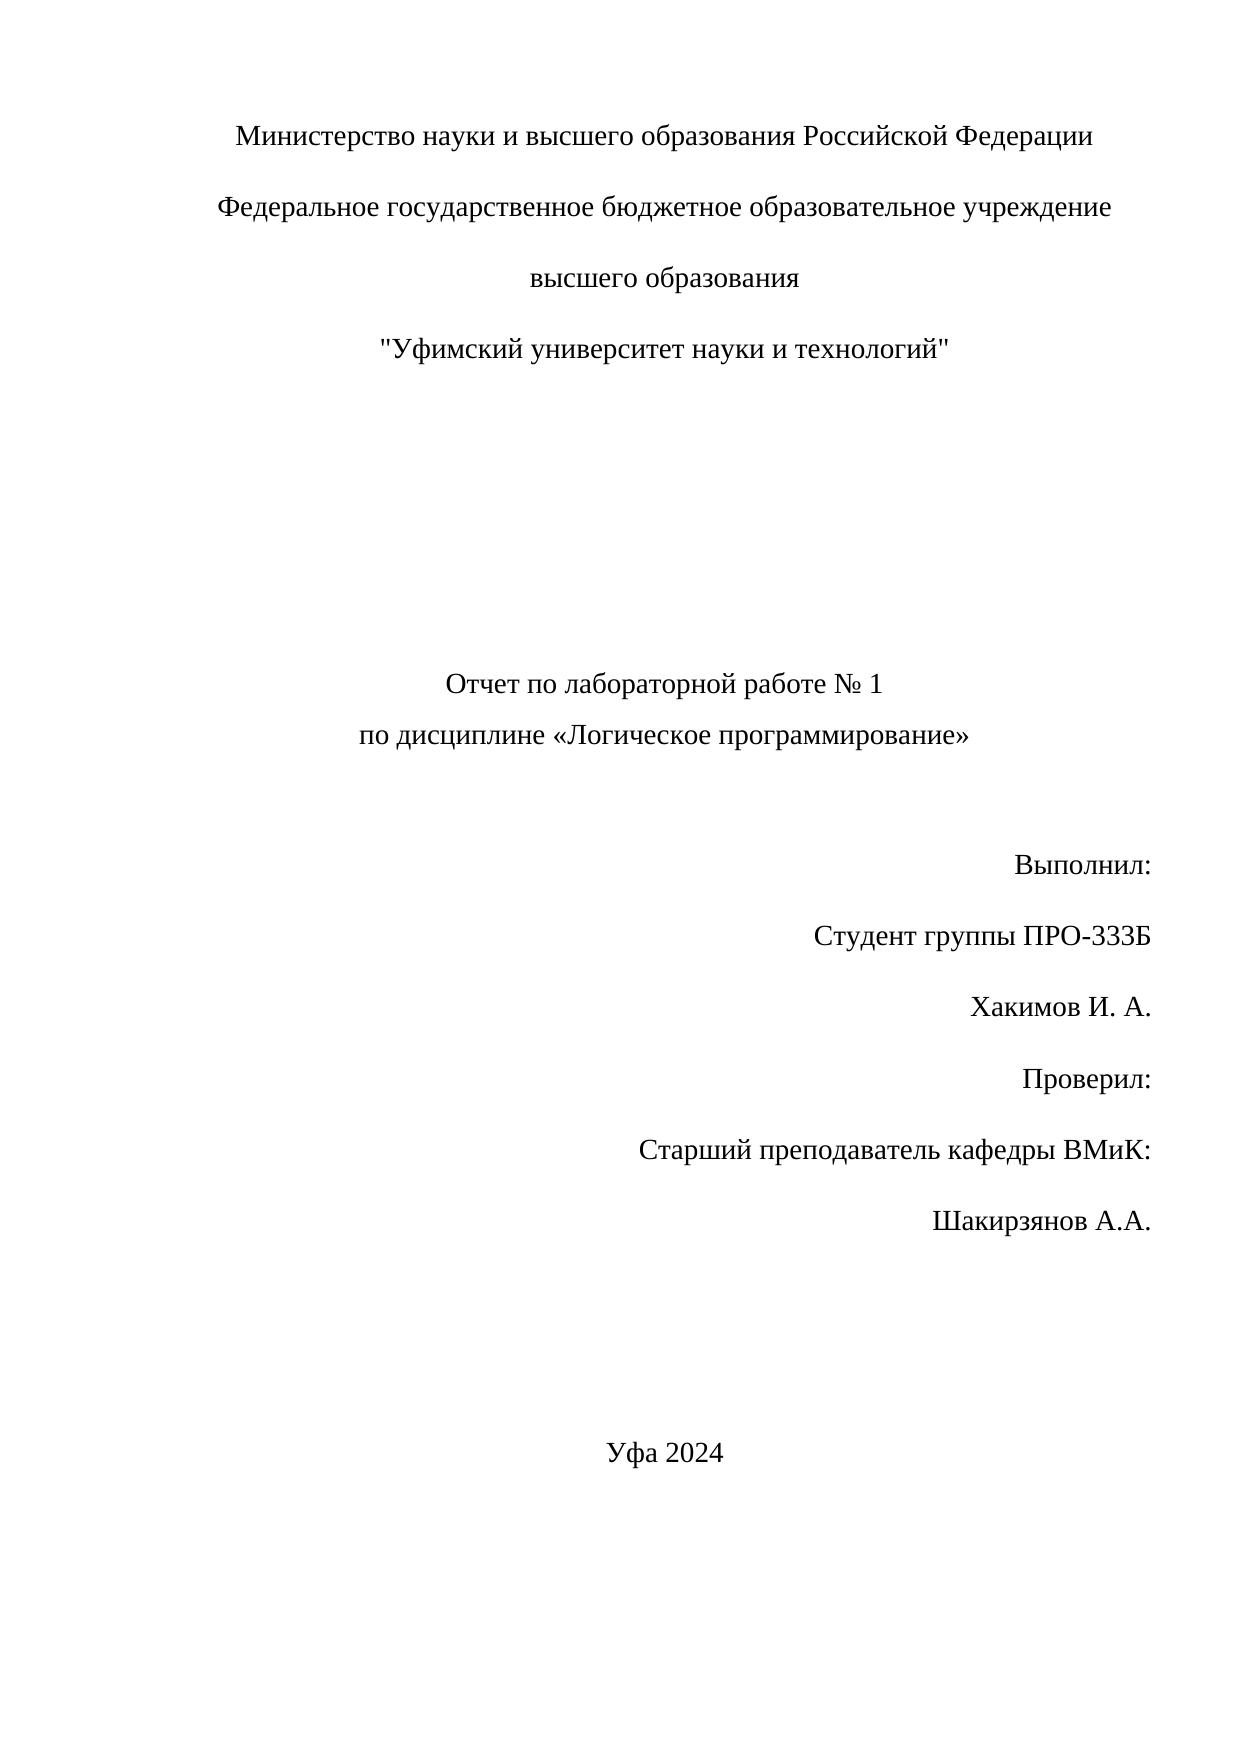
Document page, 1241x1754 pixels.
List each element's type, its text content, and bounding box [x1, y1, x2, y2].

text Проверил: [177, 1061, 1152, 1094]
text Отчет по лабораторной работе № 1 [177, 666, 1152, 700]
text Хакимов И. А. [177, 989, 1152, 1023]
text по дисциплине «Логическое программирование» [177, 717, 1152, 750]
text Федеральное государственное бюджетное образовательное учреждение [177, 189, 1152, 223]
text Старший преподаватель кафедры ВМиК: [177, 1132, 1152, 1165]
text Студент группы ПРО-333Б [177, 918, 1152, 952]
text Выполнил: [177, 847, 1152, 881]
text Шакирзянов А.А. [177, 1203, 1152, 1237]
text Уфа 2024 [177, 1436, 1152, 1469]
text высшего образования [177, 260, 1152, 294]
text "Уфимский университет науки и технологий" [177, 332, 1152, 365]
text Министерство науки и высшего образования Российской Федерации [177, 118, 1152, 152]
